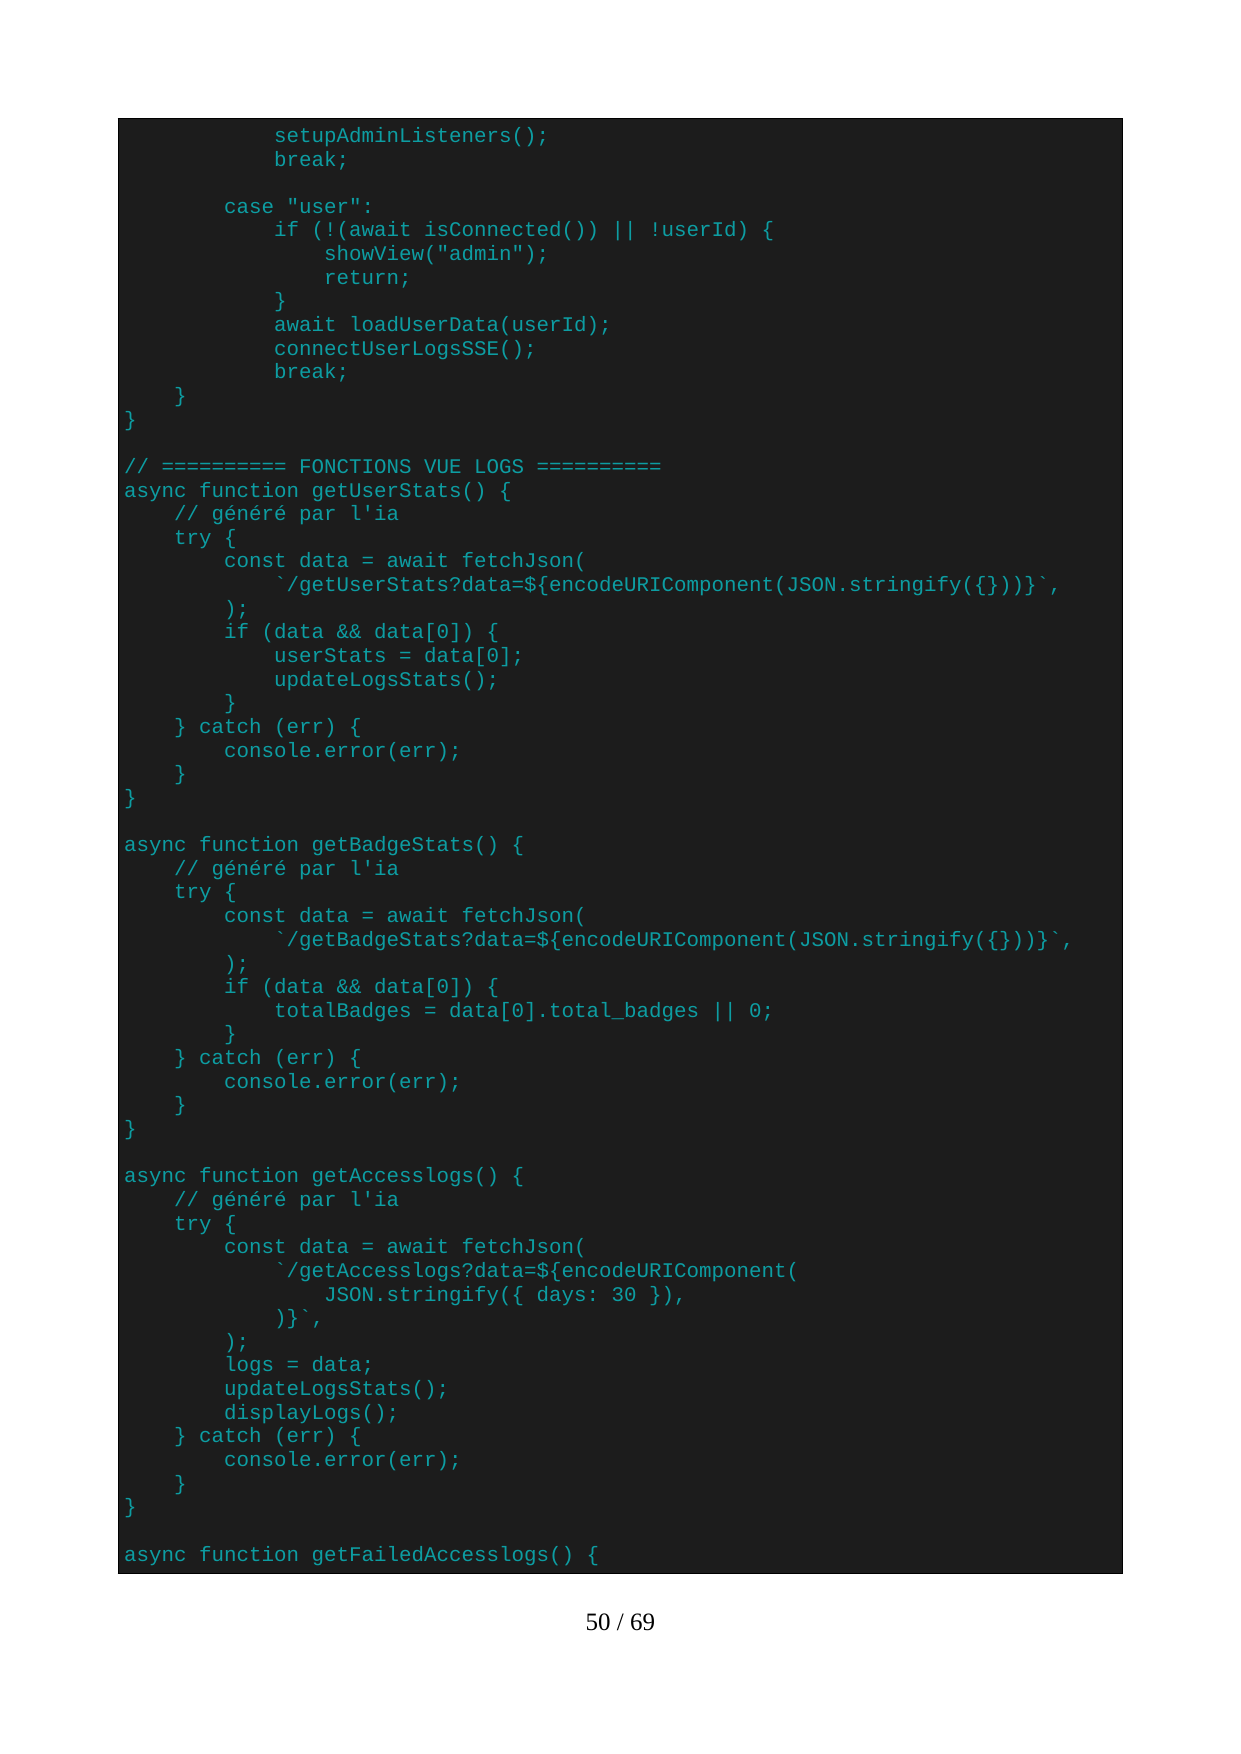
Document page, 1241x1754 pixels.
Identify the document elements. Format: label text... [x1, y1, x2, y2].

table_header setupAdminListeners(); break; case "user": if (!(await isConnected()) || !userId) { showView("admin"); return; } await loadUserData(userId); connectUserLogsSSE(); break; } } // ========== FONCTIONS VUE LOGS ========== async function getUserStats() { // généré par l'ia try { const data = await fetchJson( `/getUserStats?data=${encodeURIComponent(JSON.stringify({}))}`, ); if (data && data[0]) { userStats = data[0]; updateLogsStats(); } } catch (err) { console.error(err); } } async function getBadgeStats() { // généré par l'ia try { const data = await fetchJson( `/getBadgeStats?data=${encodeURIComponent(JSON.stringify({}))}`, ); if (data && data[0]) { totalBadges = data[0].total_badges || 0; } } catch (err) { console.error(err); } } async function getAccesslogs() { // généré par l'ia try { const data = await fetchJson( `/getAccesslogs?data=${encodeURIComponent( JSON.stringify({ days: 30 }), )}`, ); logs = data; updateLogsStats(); displayLogs(); } catch (err) { console.error(err); } } async function getFailedAccesslogs() { [119, 119, 1122, 1573]
